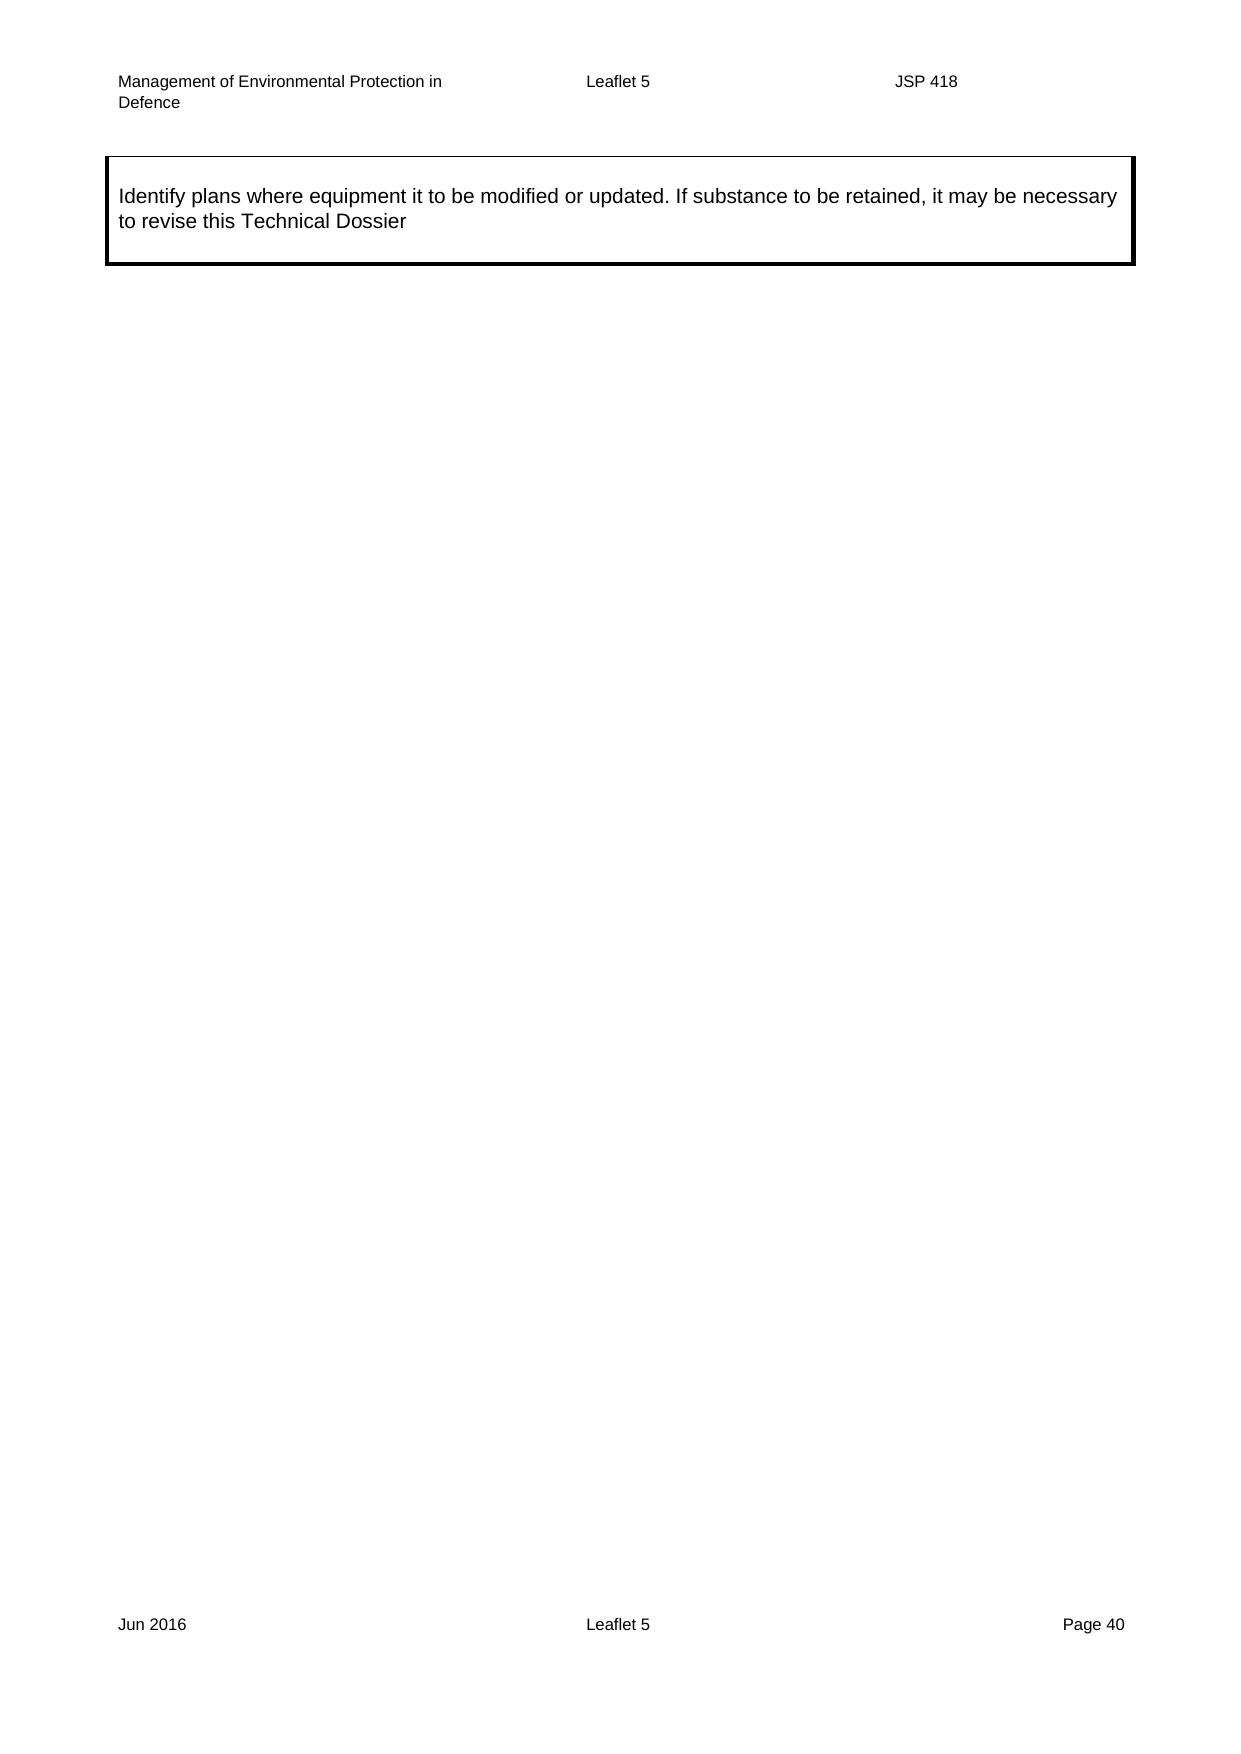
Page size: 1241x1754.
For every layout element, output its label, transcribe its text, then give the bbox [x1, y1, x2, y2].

table_header Identify plans where equipment it to be modified or updated. If substance to be retained, it may be necessary to revise this Technical Dossier [109, 157, 1131, 262]
